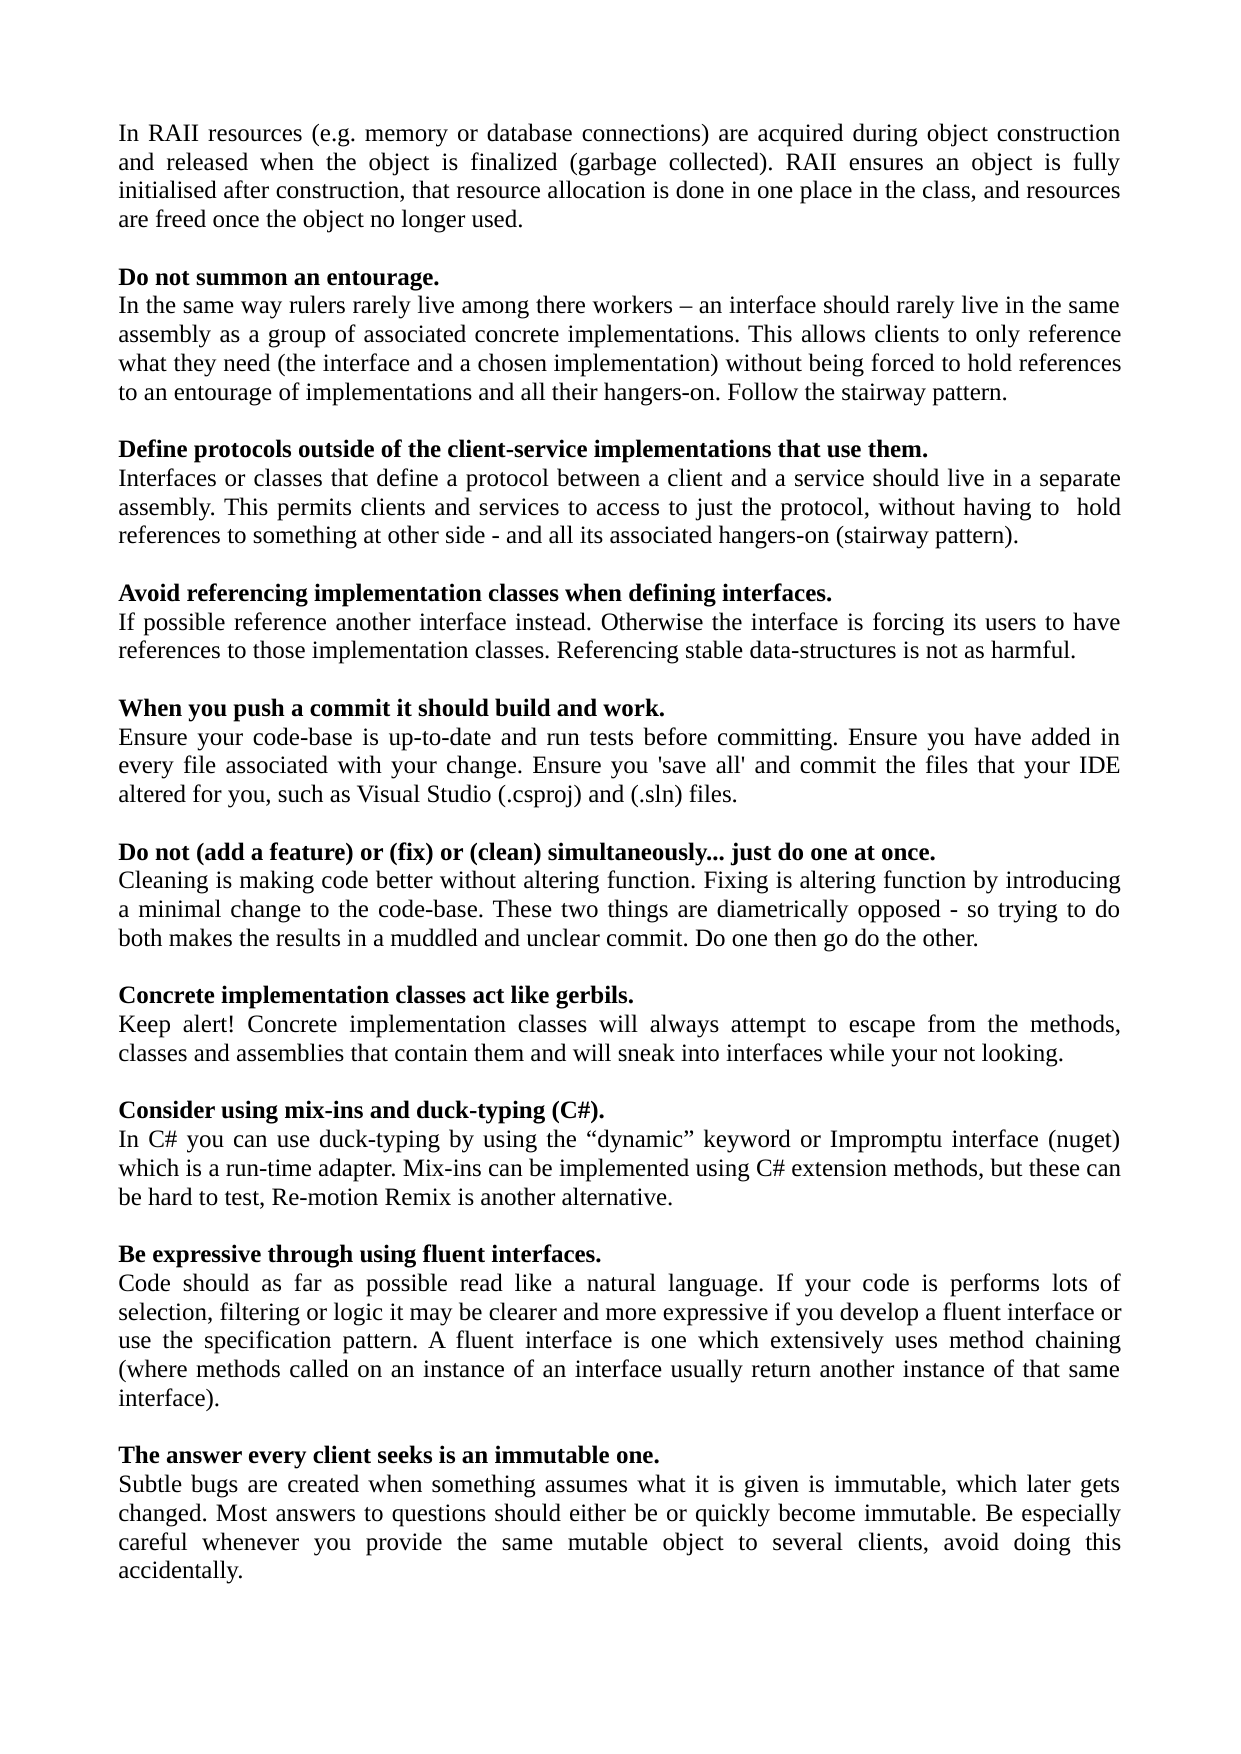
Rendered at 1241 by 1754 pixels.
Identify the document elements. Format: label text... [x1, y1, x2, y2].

text Avoid referencing implementation classes when defining interfaces. [118, 578, 1122, 607]
text Do not (add a feature) or (fix) or (clean) simultaneously... just do one at once. [118, 837, 1122, 866]
text When you push a commit it should build and work. [118, 693, 1122, 722]
text Consider using mix-ins and duck-typing (C#). [118, 1096, 1122, 1124]
text Concrete implementation classes act like gerbils. [118, 981, 1122, 1009]
text If possible reference another interface instead. Otherwise the interface is forcing its users to have references to those implementation classes. Referencing stable data-structures is not as harmful. [118, 607, 1122, 664]
text In the same way rulers rarely live among there workers – an interface should rarely live in the same assembly as a group of associated concrete implementations. This allows clients to only reference what they need (the interface and a chosen implementation) without being forced to hold references to an entourage of implementations and all their hangers-on. Follow the stairway pattern. [118, 291, 1122, 406]
text Be expressive through using fluent interfaces. [118, 1239, 1122, 1268]
text In RAII resources (e.g. memory or database connections) are acquired during object construction and released when the object is finalized (garbage collected). RAII ensures an object is fully initialised after construction, that resource allocation is done in one place in the class, and resources are freed once the object no longer used. [118, 118, 1122, 233]
text Cleaning is making code better without altering function. Fixing is altering function by introducing a minimal change to the code-base. These two things are diametrically opposed - so trying to do both makes the results in a muddled and unclear commit. Do one then go do the other. [118, 866, 1122, 952]
text Do not summon an entourage. [118, 262, 1122, 291]
text The answer every client seeks is an immutable one. [118, 1441, 1122, 1469]
text Interfaces or classes that define a protocol between a client and a service should live in a separate assembly. This permits clients and services to access to just the protocol, without having to hold references to something at other side - and all its associated hangers-on (stairway pattern). [118, 463, 1122, 549]
text In C# you can use duck-typing by using the “dynamic” keyword or Impromptu interface (nuget) which is a run-time adapter. Mix-ins can be implemented using C# extension methods, but these can be hard to test, Re-motion Remix is another alternative. [118, 1124, 1122, 1211]
text Code should as far as possible read like a natural language. If your code is performs lots of selection, filtering or logic it may be clearer and more expressive if you develop a fluent interface or use the specification pattern. A fluent interface is one which extensively uses method chaining (where methods called on an instance of an interface usually return another instance of that same interface). [118, 1268, 1122, 1412]
text Define protocols outside of the client-service implementations that use them. [118, 434, 1122, 463]
text Keep alert! Concrete implementation classes will always attempt to escape from the methods, classes and assemblies that contain them and will sneak into interfaces while your not looking. [118, 1009, 1122, 1067]
text Subtle bugs are created when something assumes what it is given is immutable, which later gets changed. Most answers to questions should either be or quickly become immutable. Be especially careful whenever you provide the same mutable object to several clients, avoid doing this accidentally. [118, 1469, 1122, 1584]
text Ensure your code-base is up-to-date and run tests before committing. Ensure you have added in every file associated with your change. Ensure you 'save all' and commit the files that your IDE altered for you, such as Visual Studio (.csproj) and (.sln) files. [118, 722, 1122, 808]
